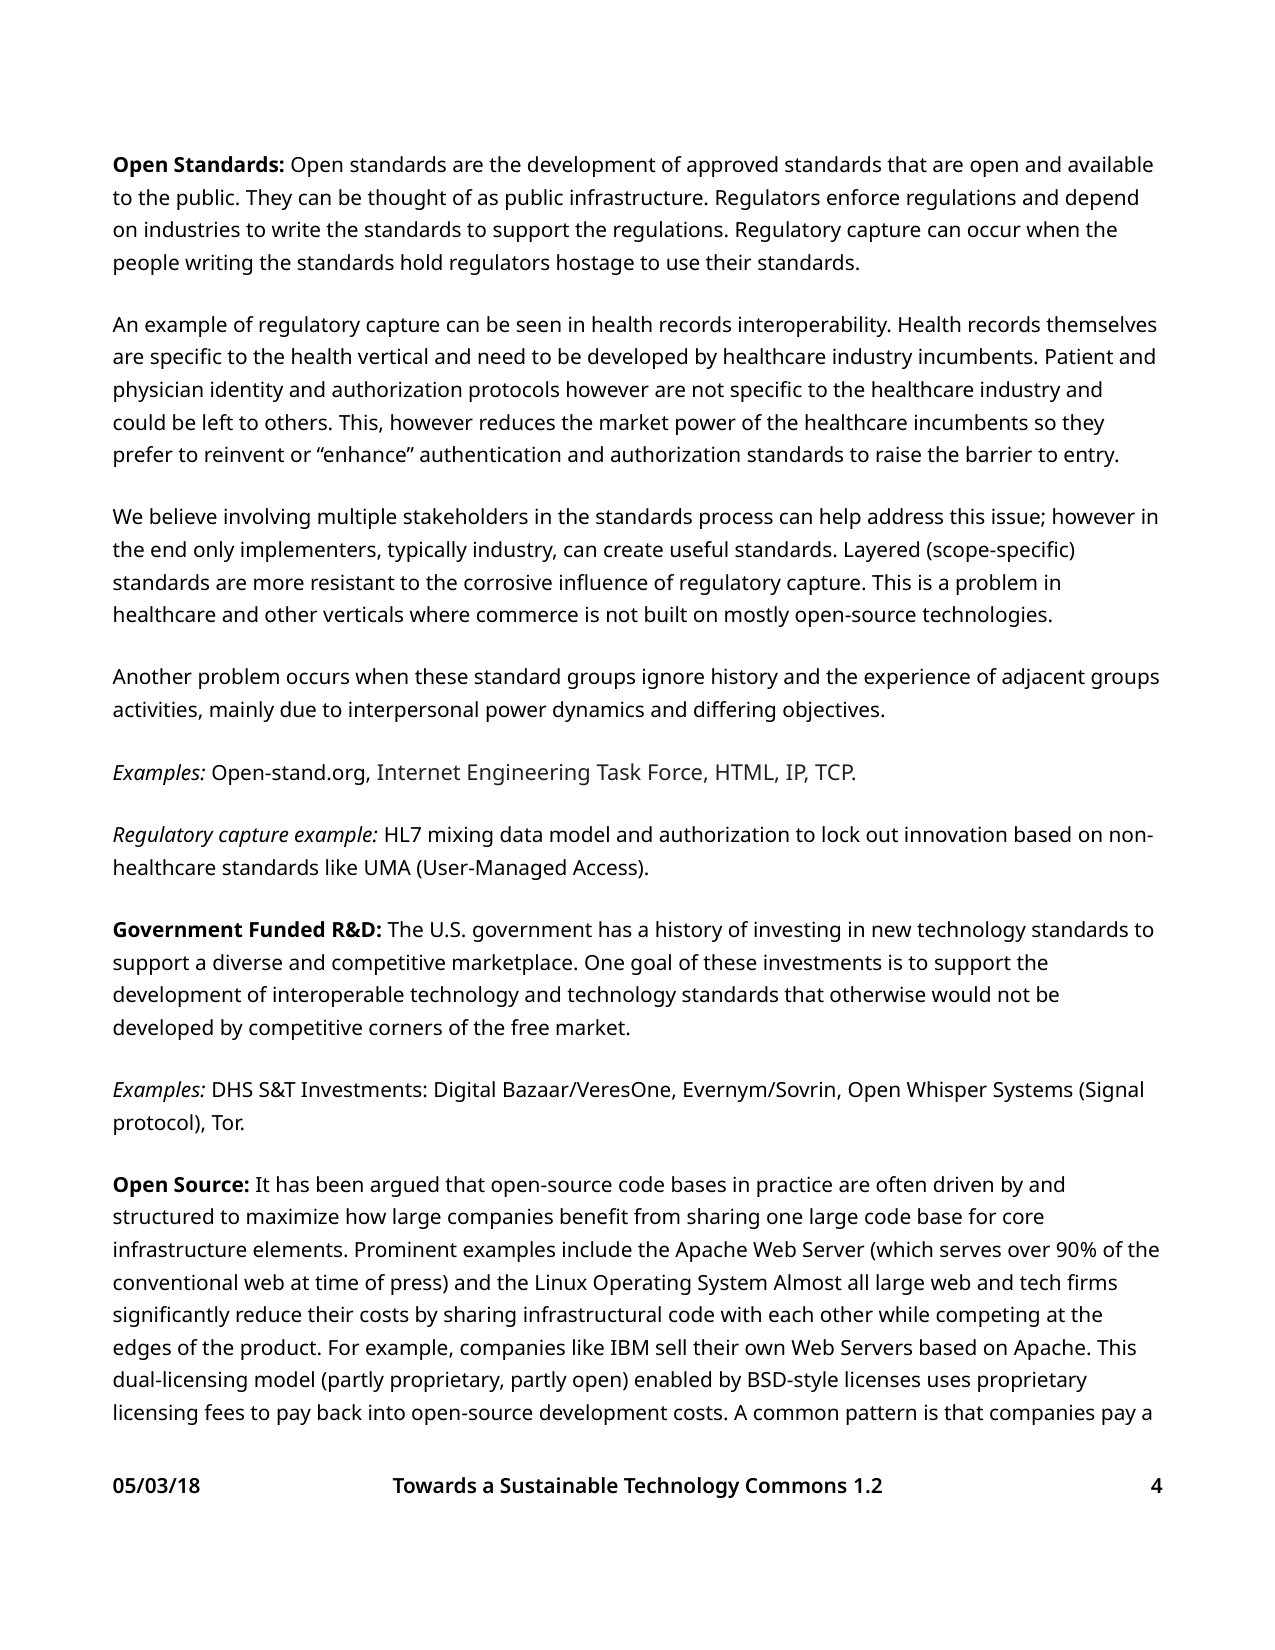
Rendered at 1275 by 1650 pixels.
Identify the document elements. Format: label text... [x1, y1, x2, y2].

text Examples: Open-stand.org, Internet Engineering Task Force, HTML, IP, TCP. [112, 757, 1162, 787]
text We believe involving multiple stakeholders in the standards process can help address this issue; however in the end only implementers, typically industry, can create useful standards. Layered (scope-specific) standards are more resistant to the corrosive influence of regulatory capture. This is a problem in healthcare and other verticals where commerce is not built on mostly open-source technologies. [112, 502, 1162, 629]
text Another problem occurs when these standard groups ignore history and the experience of adjacent groups activities, mainly due to interpersonal power dynamics and differing objectives. [112, 662, 1162, 723]
text Regulatory capture example: HL7 mixing data model and authorization to lock out innovation based on non-healthcare standards like UMA (User-Managed Access). [112, 821, 1162, 882]
text An example of regulatory capture can be seen in health records interoperability. Health records themselves are specific to the health vertical and need to be developed by healthcare industry incumbents. Patient and physician identity and authorization protocols however are not specific to the healthcare industry and could be left to others. This, however reduces the market power of the healthcare incumbents so they prefer to reinvent or “enhance” authentication and authorization standards to raise the barrier to entry. [112, 310, 1162, 469]
text Government Funded R&D: The U.S. government has a history of investing in new technology standards to support a diverse and competitive marketplace. One goal of these investments is to support the development of interoperable technology and technology standards that otherwise would not be developed by competitive corners of the free market. [112, 915, 1162, 1042]
text Open Source: It has been argued that open-source code bases in practice are often driven by and structured to maximize how large companies benefit from sharing one large code base for core infrastructure elements. Prominent examples include the Apache Web Server (which serves over 90% of the conventional web at time of press) and the Linux Operating System Almost all large web and tech firms significantly reduce their costs by sharing infrastructural code with each other while competing at the edges of the product. For example, companies like IBM sell their own Web Servers based on Apache. This dual-licensing model (partly proprietary, partly open) enabled by BSD-style licenses uses proprietary licensing fees to pay back into open-source development costs. A common pattern is that companies pay a [112, 1170, 1162, 1427]
text Examples: DHS S&T Investments: Digital Bazaar/VeresOne, Evernym/Sovrin, Open Whisper Systems (Signal protocol), Tor. [112, 1075, 1162, 1136]
text Open Standards: Open standards are the development of approved standards that are open and available to the public. They can be thought of as public infrastructure. Regulators enforce regulations and depend on industries to write the standards to support the regulations. Regulatory capture can occur when the people writing the standards hold regulators hostage to use their standards. [112, 150, 1162, 276]
